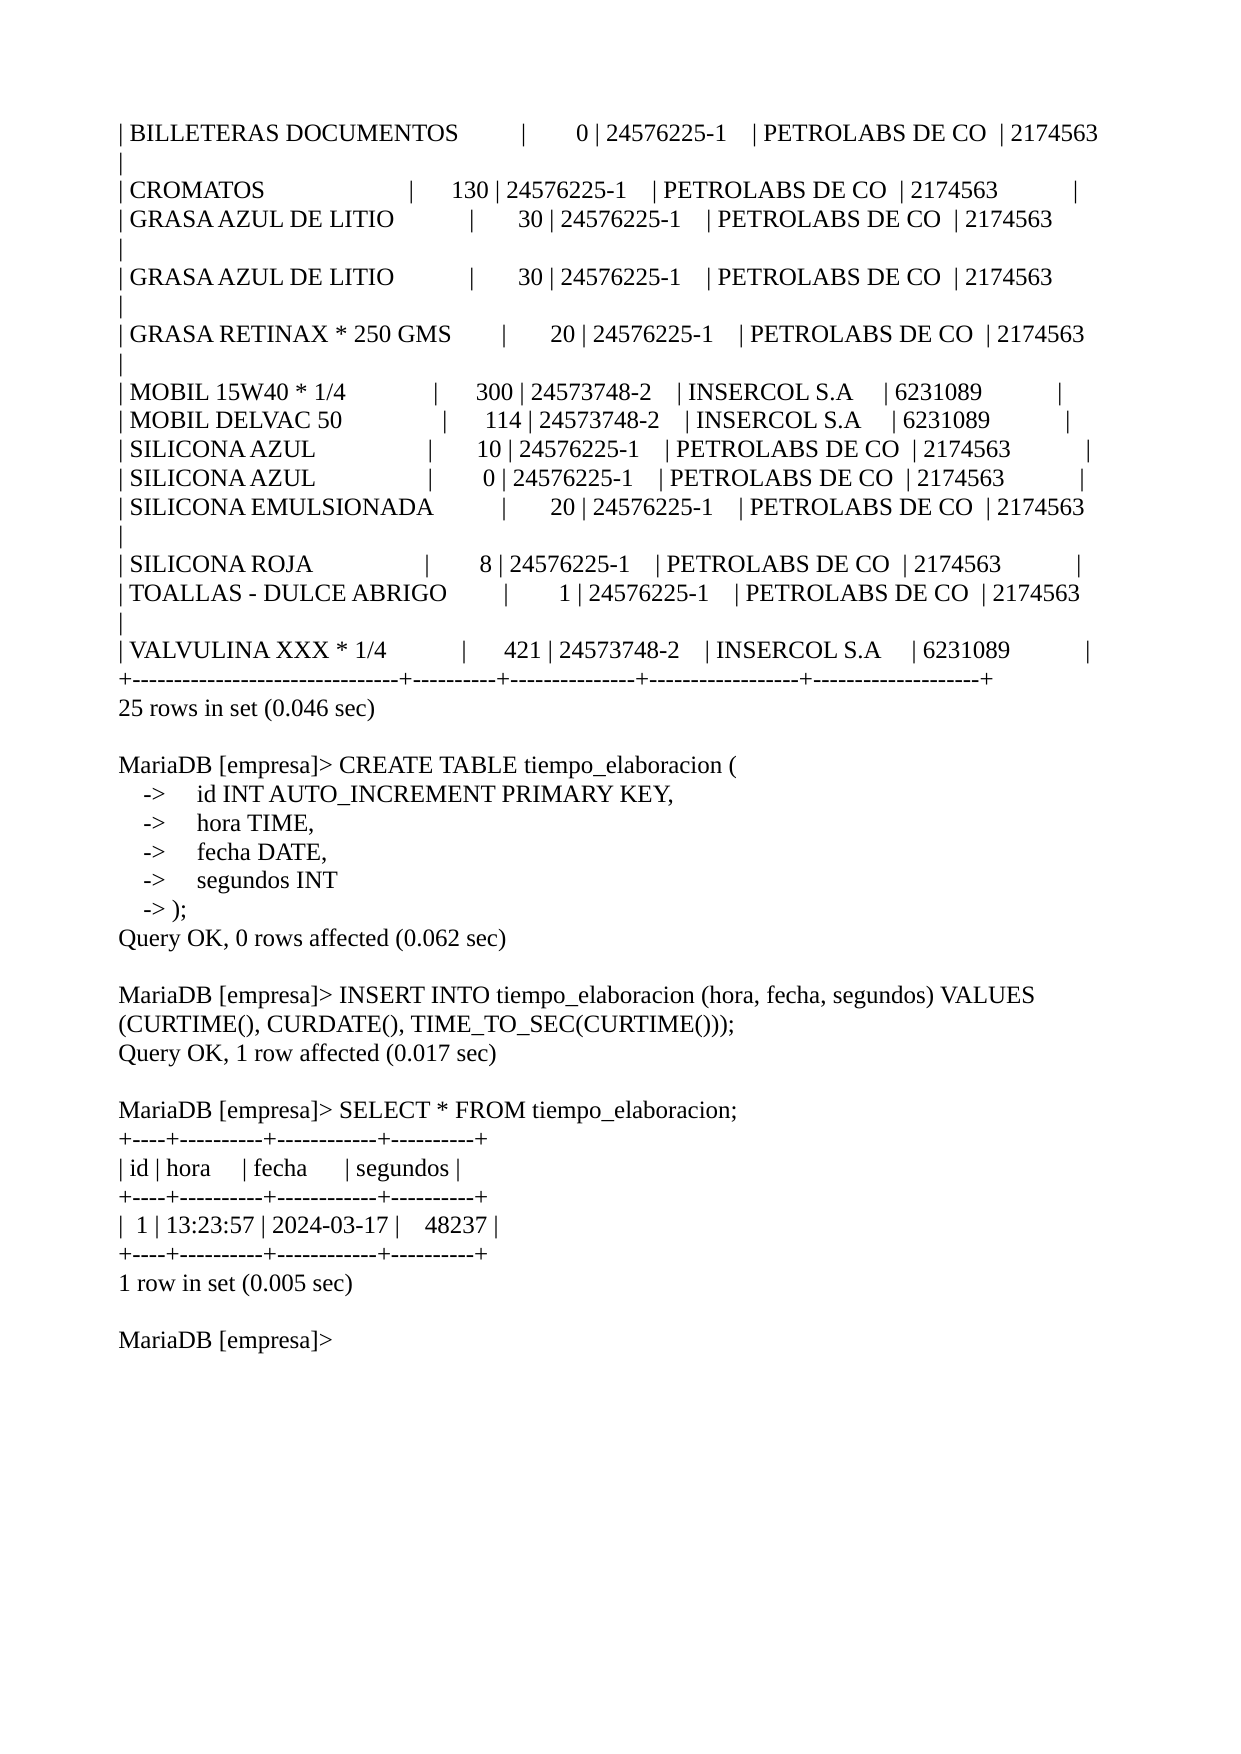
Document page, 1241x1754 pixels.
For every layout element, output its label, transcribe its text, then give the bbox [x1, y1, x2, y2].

text | SILICONA AZUL | 0 | 24576225-1 | PETROLABS DE CO | 2174563 | [118, 463, 1122, 492]
text MariaDB [empresa]> CREATE TABLE tiempo_elaboracion ( [118, 751, 1122, 779]
text | SILICONA ROJA | 8 | 24576225-1 | PETROLABS DE CO | 2174563 | [118, 549, 1122, 578]
text -> segundos INT [118, 866, 1122, 894]
text MariaDB [empresa]> SELECT * FROM tiempo_elaboracion; [118, 1096, 1122, 1124]
text MariaDB [empresa]> [118, 1326, 1122, 1354]
text +--------------------------------+----------+---------------+------------------+--------------------+ [118, 664, 1122, 693]
text | TOALLAS - DULCE ABRIGO | 1 | 24576225-1 | PETROLABS DE CO | 2174563 | [118, 578, 1122, 636]
text -> hora TIME, [118, 808, 1122, 837]
text 25 rows in set (0.046 sec) [118, 693, 1122, 722]
text Query OK, 1 row affected (0.017 sec) [118, 1038, 1122, 1067]
text | MOBIL DELVAC 50 | 114 | 24573748-2 | INSERCOL S.A | 6231089 | [118, 406, 1122, 434]
text | BILLETERAS DOCUMENTOS | 0 | 24576225-1 | PETROLABS DE CO | 2174563 | [118, 118, 1122, 176]
text | VALVULINA XXX * 1/4 | 421 | 24573748-2 | INSERCOL S.A | 6231089 | [118, 636, 1122, 664]
text | SILICONA AZUL | 10 | 24576225-1 | PETROLABS DE CO | 2174563 | [118, 434, 1122, 463]
text -> ); [118, 894, 1122, 923]
text | id | hora | fecha | segundos | [118, 1153, 1122, 1182]
text -> id INT AUTO_INCREMENT PRIMARY KEY, [118, 779, 1122, 808]
text MariaDB [empresa]> INSERT INTO tiempo_elaboracion (hora, fecha, segundos) VALUES (CURTIME(), CURDATE(), TIME_TO_SEC(CURTIME())); [118, 981, 1122, 1038]
text +----+----------+------------+----------+ [118, 1182, 1122, 1211]
text | 1 | 13:23:57 | 2024-03-17 | 48237 | [118, 1211, 1122, 1239]
text | MOBIL 15W40 * 1/4 | 300 | 24573748-2 | INSERCOL S.A | 6231089 | [118, 377, 1122, 406]
text | GRASA RETINAX * 250 GMS | 20 | 24576225-1 | PETROLABS DE CO | 2174563 | [118, 319, 1122, 377]
text Query OK, 0 rows affected (0.062 sec) [118, 923, 1122, 952]
text | CROMATOS | 130 | 24576225-1 | PETROLABS DE CO | 2174563 | [118, 176, 1122, 204]
text | GRASA AZUL DE LITIO | 30 | 24576225-1 | PETROLABS DE CO | 2174563 | [118, 262, 1122, 319]
text -> fecha DATE, [118, 837, 1122, 866]
text 1 row in set (0.005 sec) [118, 1268, 1122, 1297]
text +----+----------+------------+----------+ [118, 1124, 1122, 1153]
text +----+----------+------------+----------+ [118, 1239, 1122, 1268]
text | GRASA AZUL DE LITIO | 30 | 24576225-1 | PETROLABS DE CO | 2174563 | [118, 204, 1122, 262]
text | SILICONA EMULSIONADA | 20 | 24576225-1 | PETROLABS DE CO | 2174563 | [118, 492, 1122, 549]
